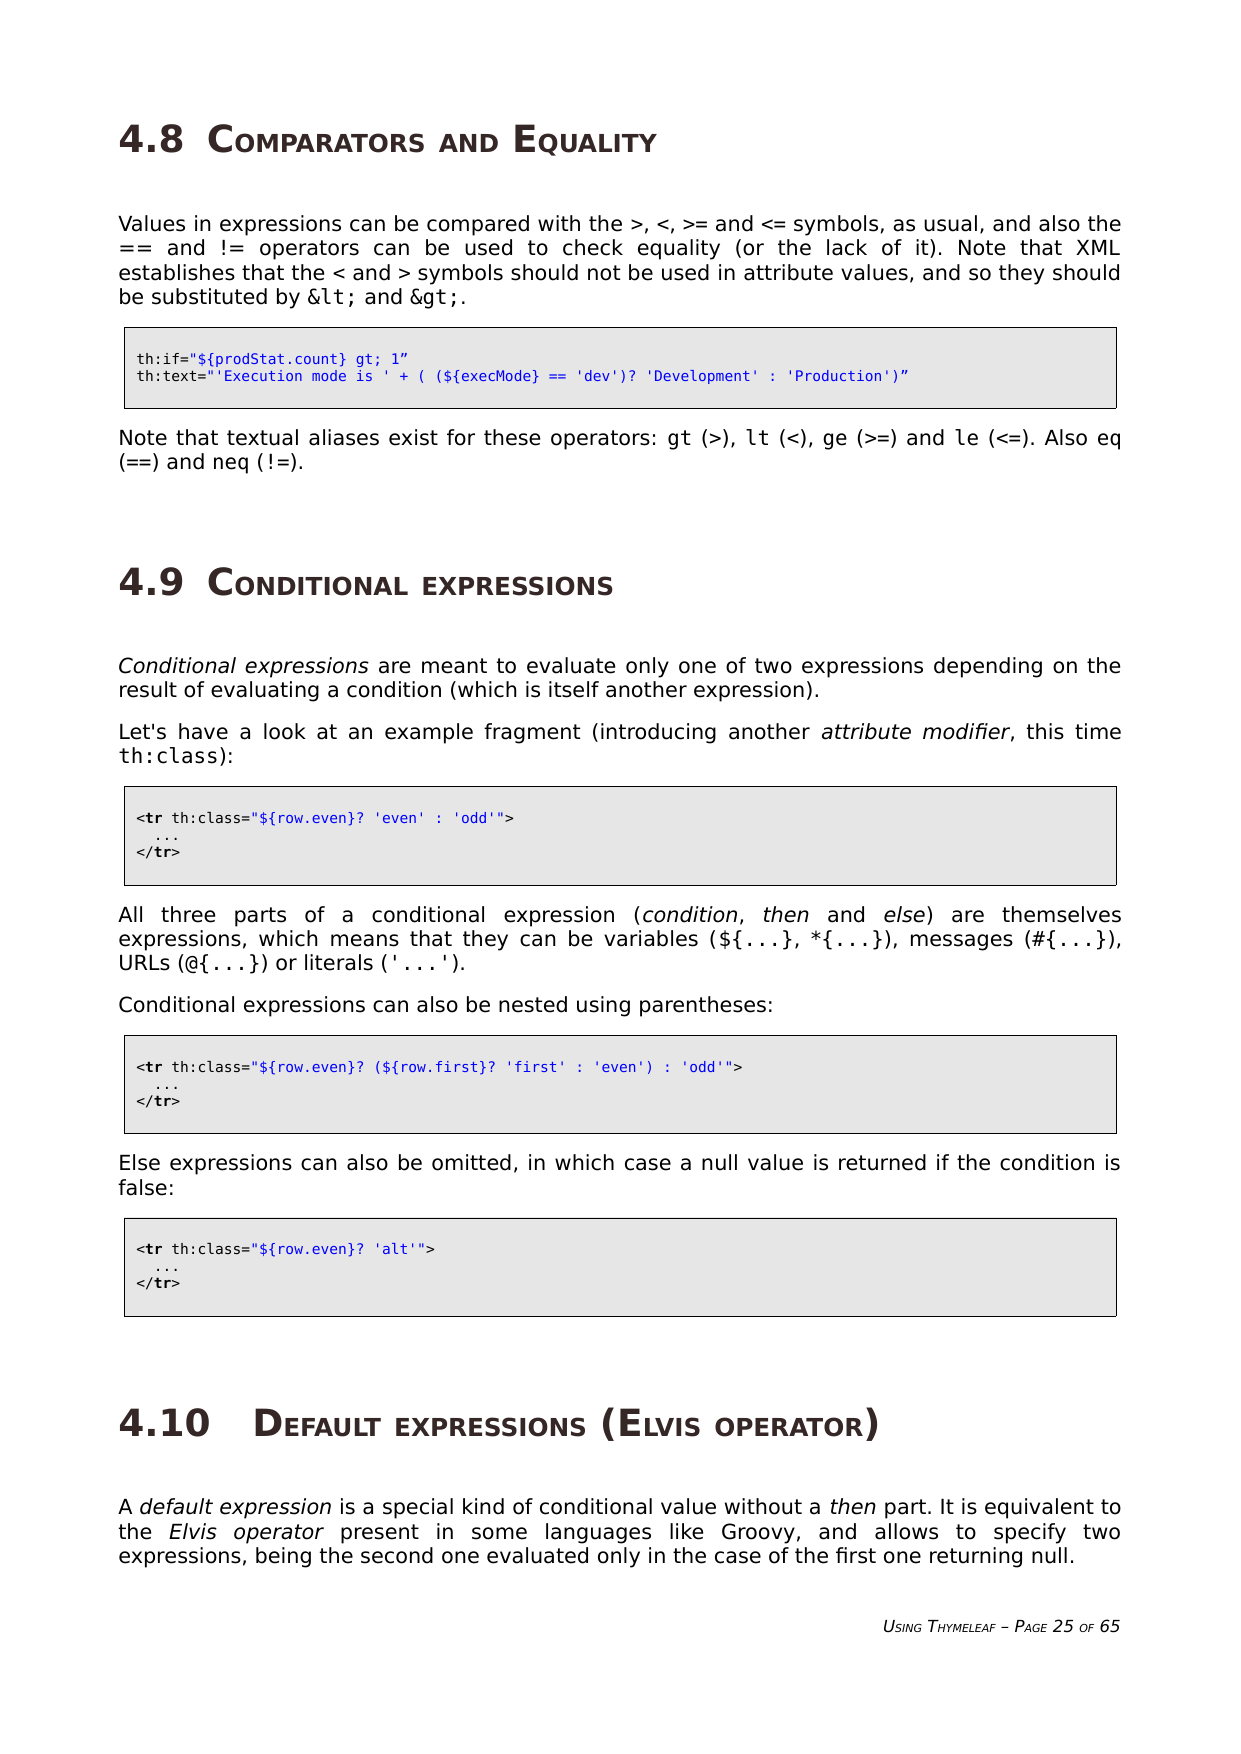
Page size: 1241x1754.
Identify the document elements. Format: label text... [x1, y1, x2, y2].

text Conditional expressions are meant to evaluate only one of two expressions depending on the result of evaluating a condition (which is itself another expression). [118, 654, 1122, 702]
subtitle Conditional expressions [118, 560, 1122, 604]
subtitle Default expressions (Elvis operator) [118, 1402, 1122, 1445]
text <tr th:class="${row.even}? 'even' : 'odd'"> ... </tr> [125, 787, 1116, 885]
text A default expression is a special kind of conditional value without a then part. It is equivalent to the Elvis operator present in some languages like Groovy, and allows to specify two expressions, being the second one evaluated only in the case of the first one returning null. [118, 1495, 1122, 1568]
text All three parts of a conditional expression (condition, then and else) are themselves expressions, which means that they can be variables (${...}, *{...}), messages (#{...}), URLs (@{...}) or literals ('...'). [118, 903, 1122, 975]
subtitle Comparators and Equality [118, 118, 1122, 162]
text Values in expressions can be compared with the >, <, >= and <= symbols, as usual, and also the == and != operators can be used to check equality (or the lack of it). Note that XML establishes that the < and > symbols should not be used in attribute values, and so they should be substituted by &lt; and &gt;. [118, 212, 1122, 309]
text th:if="${prodStat.count} gt; 1” th:text="'Execution mode is ' + ( (${execMode} == 'dev')? 'Development' : 'Production')” [125, 328, 1116, 408]
text Else expressions can also be omitted, in which case a null value is returned if the condition is false: [118, 1151, 1122, 1200]
text <tr th:class="${row.even}? 'alt'"> ... </tr> [125, 1219, 1116, 1316]
text <tr th:class="${row.even}? (${row.first}? 'first' : 'even') : 'odd'"> ... </tr> [125, 1036, 1116, 1133]
text Note that textual aliases exist for these operators: gt (>), lt (<), ge (>=) and le (<=). Also eq (==) and neq (!=). [118, 426, 1122, 474]
text Conditional expressions can also be nested using parentheses: [118, 993, 1122, 1017]
text Let's have a look at an example fragment (introducing another attribute modifier, this time th:class): [118, 720, 1122, 769]
